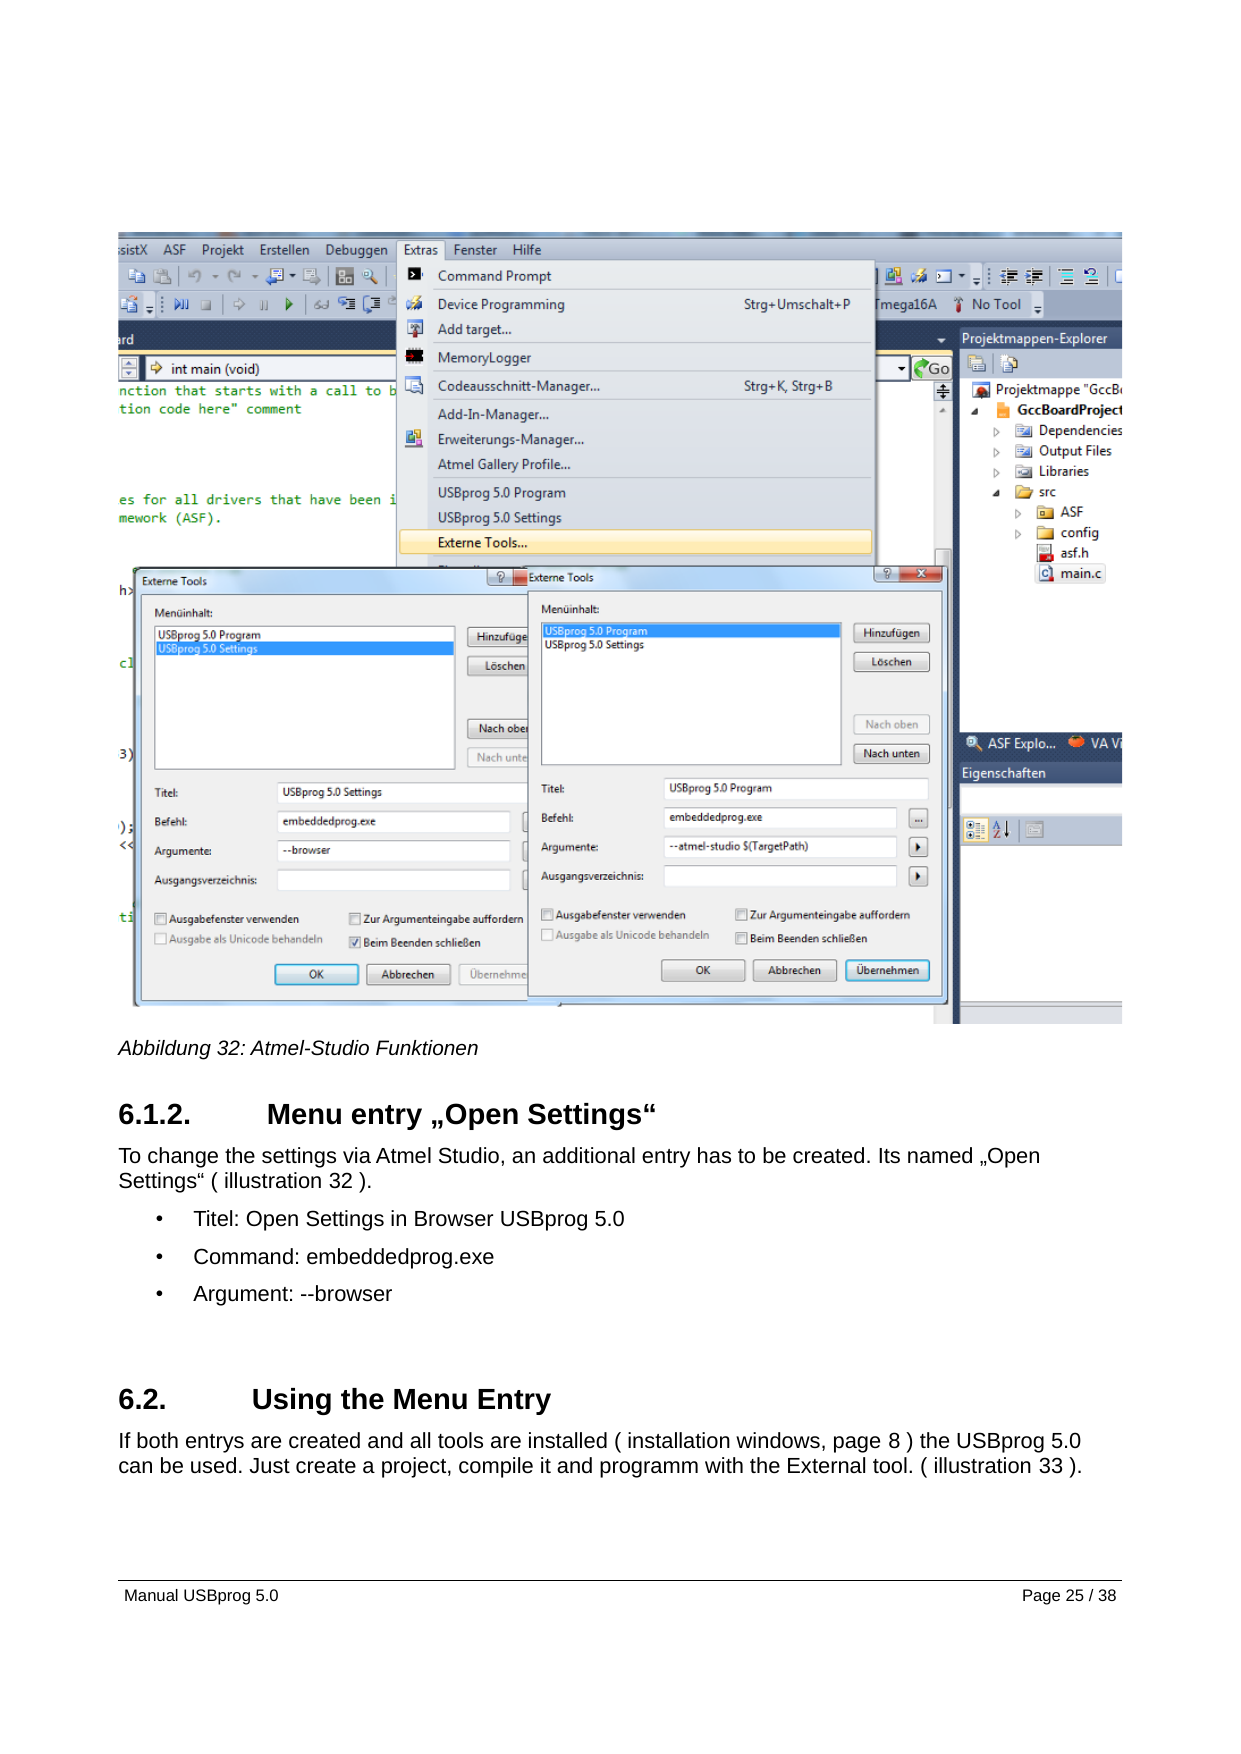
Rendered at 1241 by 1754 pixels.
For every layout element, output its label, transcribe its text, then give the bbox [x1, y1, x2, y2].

list Argument: --browser [156, 1281, 1122, 1306]
text To change the settings via Atmel Studio, an additional entry has to be created. Its named „Open Settings“ ( illustration 32 ). [118, 1143, 1122, 1193]
picture [118, 232, 1123, 1024]
subtitle Menu entry „Open Settings“ [118, 1097, 1122, 1130]
text If both entrys are created and all tools are installed ( installation windows, page 8 ) the USBprog 5.0 can be used. Just create a project, compile it and programm with the External tool. ( illustration 33 ). [118, 1428, 1122, 1478]
subtitle Using the Menu Entry [118, 1382, 1122, 1415]
list Titel: Open Settings in Browser USBprog 5.0 [156, 1206, 1122, 1231]
text Abbildung 32: Atmel-Studio Funktionen [118, 1024, 1122, 1059]
list Command: embeddedprog.exe [156, 1243, 1122, 1269]
